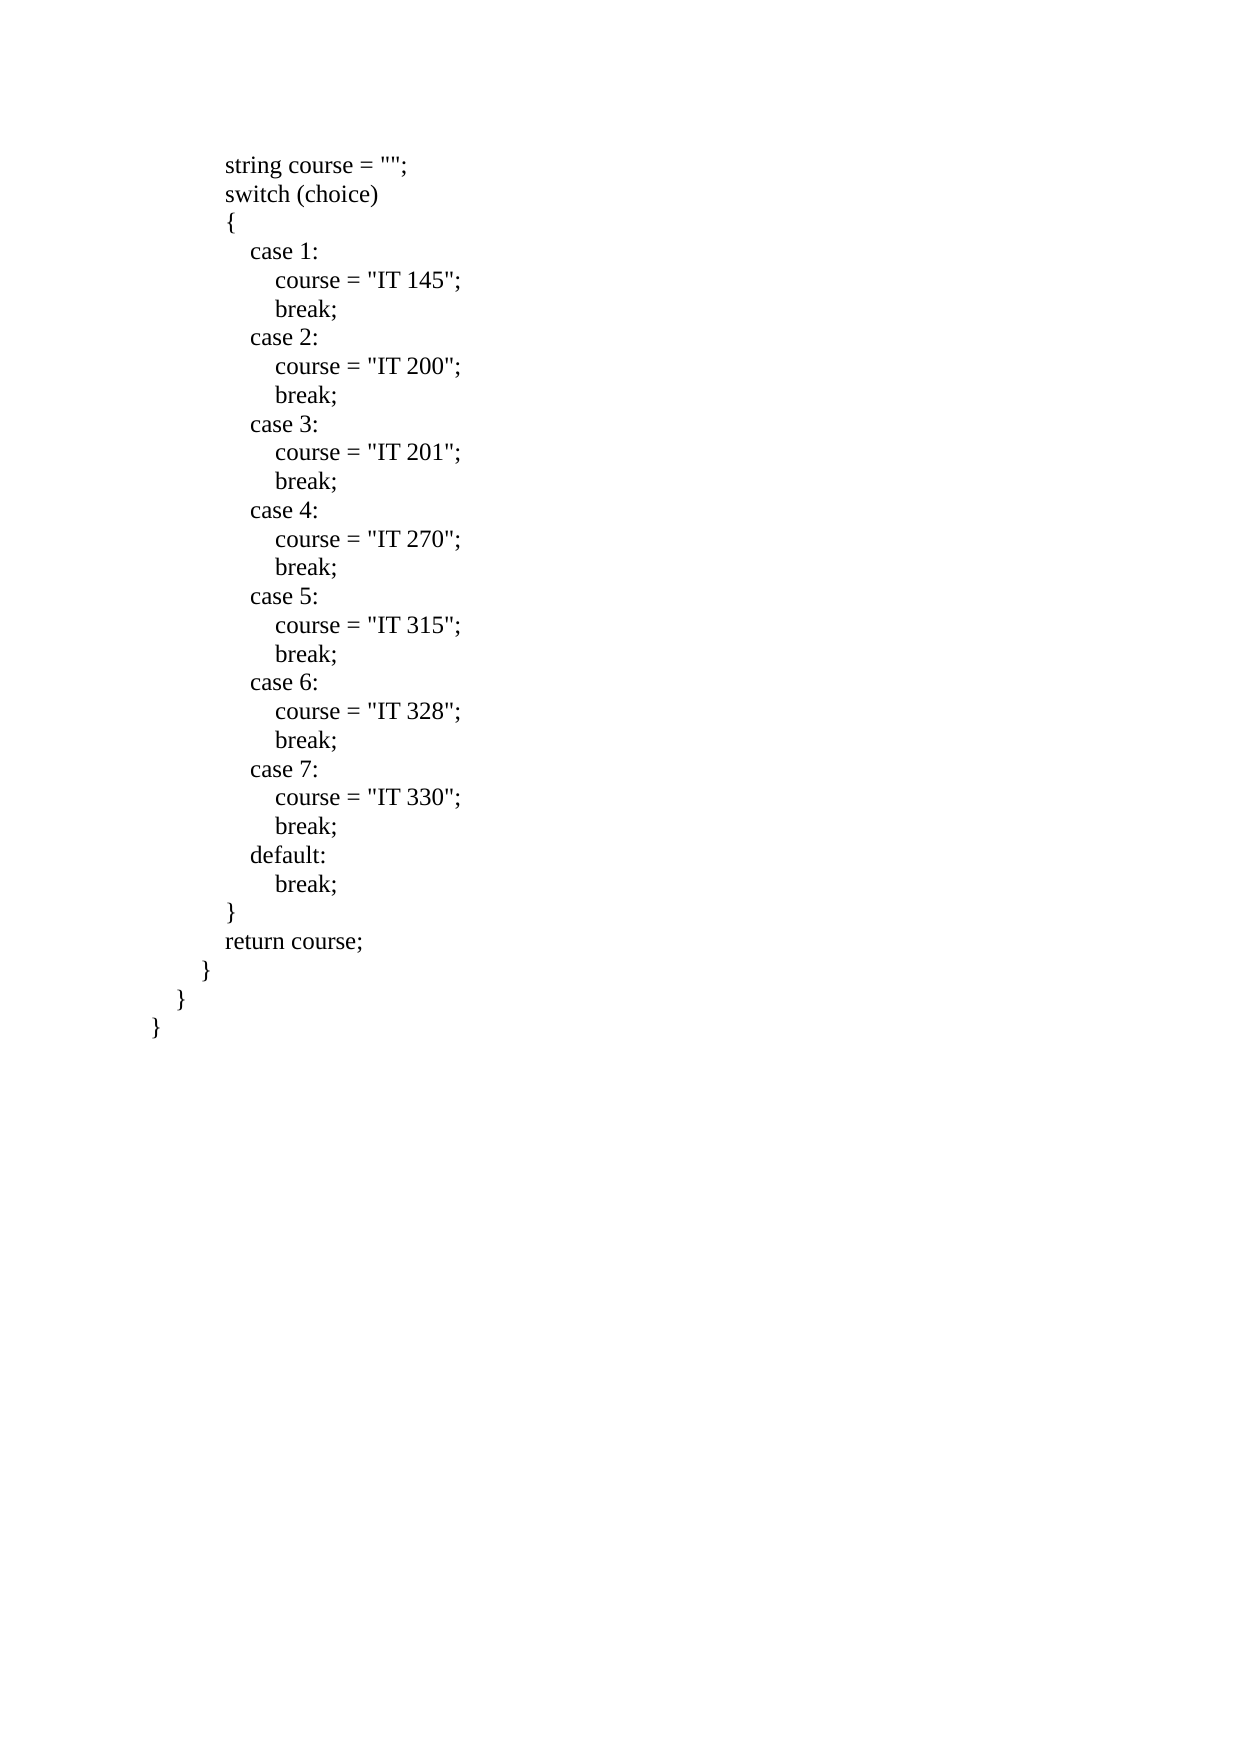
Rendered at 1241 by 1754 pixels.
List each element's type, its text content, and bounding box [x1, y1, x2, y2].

text default: [150, 840, 1091, 869]
text switch (choice) [150, 179, 1091, 207]
text } [150, 897, 1091, 926]
text break; [150, 294, 1091, 322]
text course = "IT 328"; [150, 696, 1091, 725]
text break; [150, 811, 1091, 840]
text course = "IT 330"; [150, 782, 1091, 811]
text case 7: [150, 754, 1091, 782]
text case 3: [150, 409, 1091, 437]
text course = "IT 145"; [150, 265, 1091, 294]
text break; [150, 725, 1091, 754]
text { [150, 207, 1091, 236]
text case 6: [150, 667, 1091, 696]
text course = "IT 200"; [150, 351, 1091, 380]
text break; [150, 466, 1091, 495]
text string course = ""; [150, 150, 1091, 179]
text course = "IT 315"; [150, 610, 1091, 639]
text } [150, 984, 1091, 1012]
text case 4: [150, 495, 1091, 524]
text case 1: [150, 236, 1091, 265]
text } [150, 955, 1091, 984]
text break; [150, 639, 1091, 667]
text course = "IT 201"; [150, 437, 1091, 466]
text break; [150, 380, 1091, 409]
text } [150, 1012, 1091, 1041]
text course = "IT 270"; [150, 524, 1091, 552]
text case 5: [150, 581, 1091, 610]
text break; [150, 869, 1091, 897]
text case 2: [150, 322, 1091, 351]
text return course; [150, 926, 1091, 955]
text break; [150, 552, 1091, 581]
